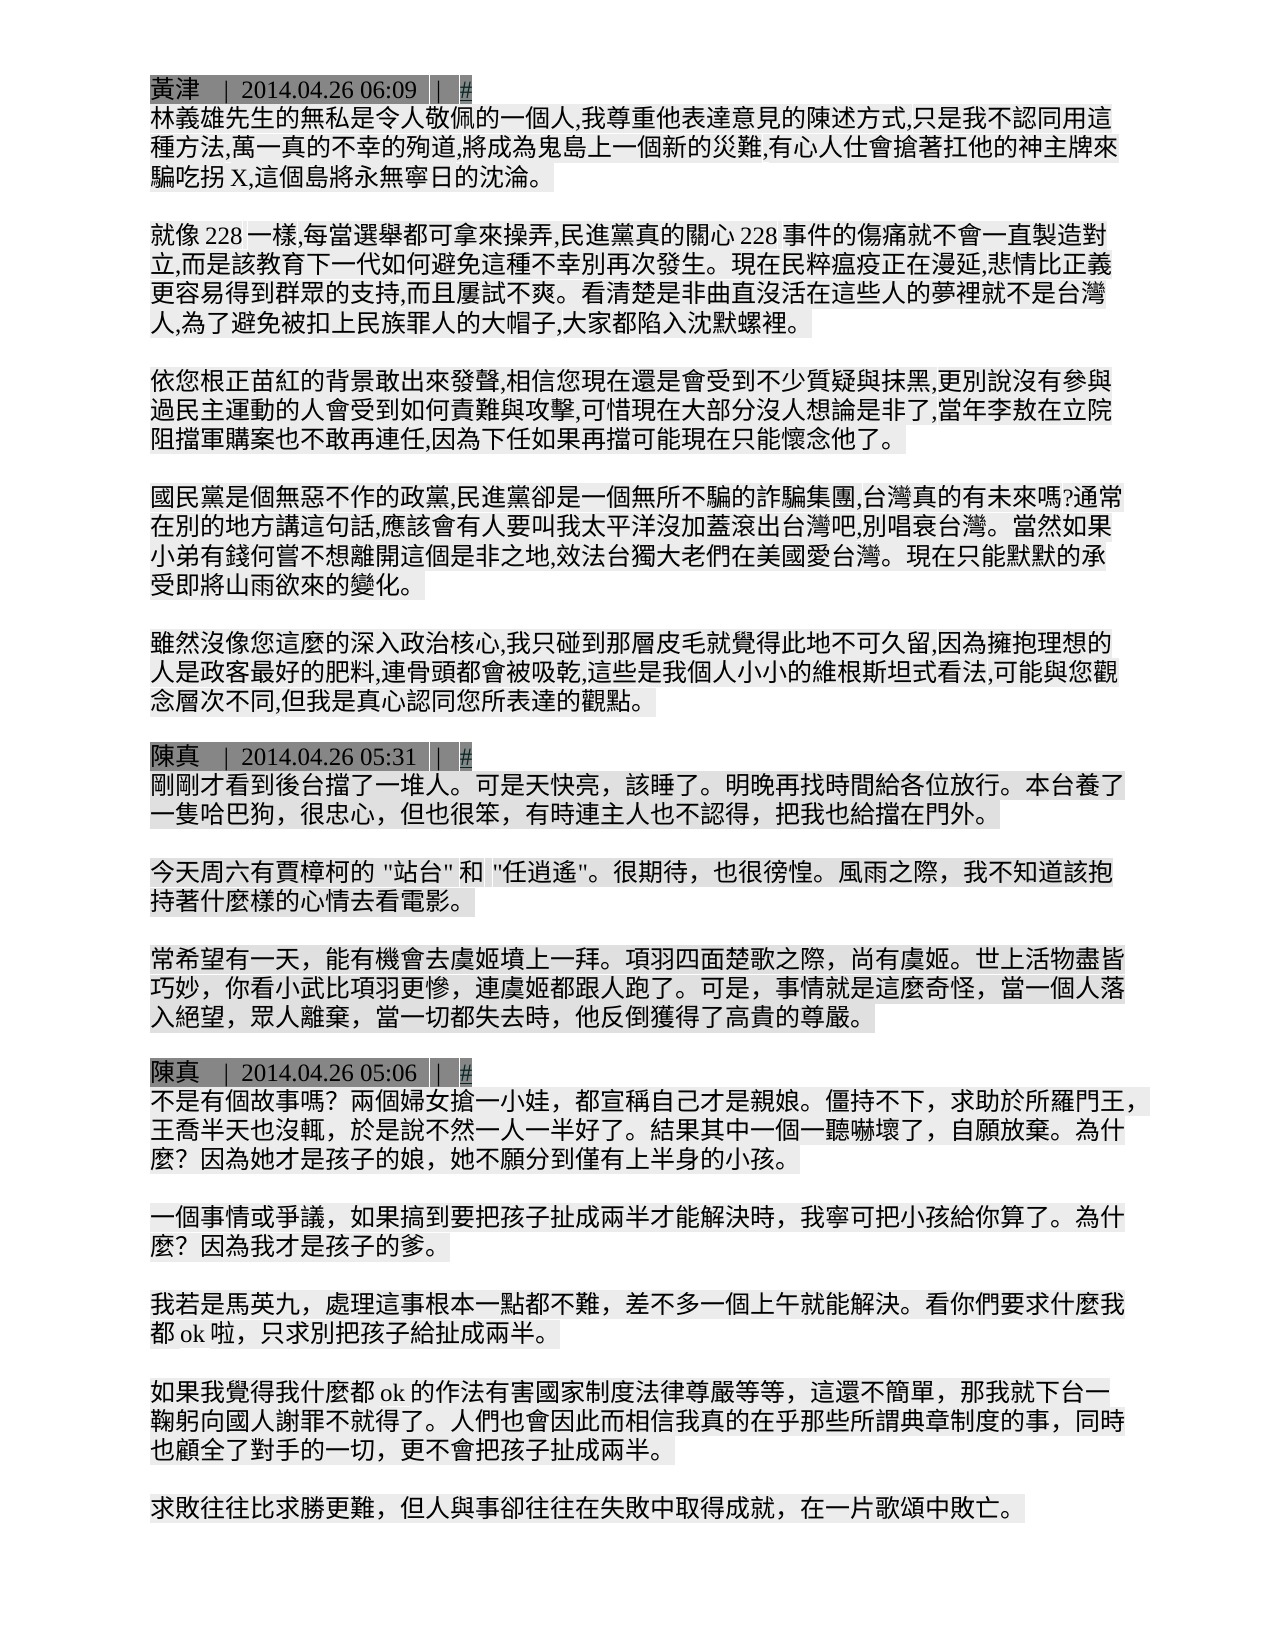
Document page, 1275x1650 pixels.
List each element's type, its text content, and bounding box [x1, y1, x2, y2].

text 林義雄先生的無私是令人敬佩的一個人,我尊重他表達意見的陳述方式,只是我不認同用這種方法,萬一真的不幸的殉道,將成為鬼島上一個新的災難,有心人仕會搶著扛他的神主牌來騙吃拐X,這個島將永無寧日的沈淪。 就像228一樣,每當選舉都可拿來操弄,民進黨真的關心228事件的傷痛就不會一直製造對立,而是該教育下一代如何避免這種不幸別再次發生。現在民粹瘟疫正在漫延,悲情比正義更容易得到群眾的支持,而且屢試不爽。看清楚是非曲直沒活在這些人的夢裡就不是台灣人,為了避免被扣上民族罪人的大帽子,大家都陷入沈默螺裡。 依您根正苗紅的背景敢出來發聲,相信您現在還是會受到不少質疑與抹黑,更別說沒有參與過民主運動的人會受到如何責難與攻擊,可惜現在大部分沒人想論是非了,當年李敖在立院阻擋軍購案也不敢再連任,因為下任如果再擋可能現在只能懷念他了。 國民黨是個無惡不作的政黨,民進黨卻是一個無所不騙的詐騙集團,台灣真的有未來嗎?通常在別的地方講這句話,應該會有人要叫我太平洋沒加蓋滾出台灣吧,別唱衰台灣。當然如果小弟有錢何嘗不想離開這個是非之地,效法台獨大老們在美國愛台灣。現在只能默默的承受即將山雨欲來的變化。 雖然沒像您這麼的深入政治核心,我只碰到那層皮毛就覺得此地不可久留,因為擁抱理想的人是政客最好的肥料,連骨頭都會被吸乾,這些是我個人小小的維根斯坦式看法,可能與您觀念層次不同,但我是真心認同您所表達的觀點。 [150, 104, 1125, 717]
text 不是有個故事嗎？兩個婦女搶一小娃，都宣稱自己才是親娘。僵持不下，求助於所羅門王，王喬半天也沒輒，於是說不然一人一半好了。結果其中一個一聽嚇壞了，自願放棄。為什麼？因為她才是孩子的娘，她不願分到僅有上半身的小孩。 一個事情或爭議，如果搞到要把孩子扯成兩半才能解決時，我寧可把小孩給你算了。為什麼？因為我才是孩子的爹。 我若是馬英九，處理這事根本一點都不難，差不多一個上午就能解決。看你們要求什麼我都ok啦，只求別把孩子給扯成兩半。 如果我覺得我什麼都ok的作法有害國家制度法律尊嚴等等，這還不簡單，那我就下台一鞠躬向國人謝罪不就得了。人們也會因此而相信我真的在乎那些所謂典章制度的事，同時也顧全了對手的一切，更不會把孩子扯成兩半。 求敗往往比求勝更難，但人與事卻往往在失敗中取得成就，在一片歌頌中敗亡。 三十幾年前，林宅滅門血案發生後，國民黨政府一度准許林義雄暫時出來奔喪。林先生走在台北街頭，家家戶戶趕緊門窗緊閉，視為洪水猛獸，彷彿連多看林義雄一眼都有可能給自己惹禍上身。 那時我便明白，眼前這個遭受最可怕的刑求和屠戮、身心受殘、幾乎失去一切的人，總有一天會撼動這個社會。 理性是處理所有公眾事務的原則，但David Hume曾說過：＂理性只是老二，情緒(emotion)才是老大。＂表面上我們依理性行事，但理性終究有個盡頭，終究它也只是為情緒老大服務。 這意思是說，在重大事物上真正起了決定性的作用者，往往是情感、情緒、信念、信仰等等這些東西。也許你可以概括給它一個詞：靈魂。 有一次，聽和信醫院黃達夫院長提到，有人說，和信是一家有靈魂的醫院。我很認同這句話。我看過國內外無數醫院，包括劍橋這樣所謂世界頂尖一流的醫院，但我從未見過一家醫院能比和信醫院更好，並非因為他有著最好的技術，而是因為它照顧了自己的靈魂。 我相信一個國家或社會也一樣，在某個層次底下，我們談制度談原則，以理性為依歸，但在某個層次之上，真正起了作用的卻是那些看不見、無法量化分析的東西。 知道(knowing)很容易，但knowing with or without feeling卻才能看出高下。兩個音樂家，技巧相同，但感情深淺卻使得他們大不同。 維根斯坦說，有感情地唸出一首詩，跟照本宣科地念，兩者大不同，他說，有感情地吟唱，彷彿給了這詩歌一個截然不同的鈴聲。 理性像個海上的小島，有起有始，再厲害也不過就那麼一小塊。但小島以外的一片非理性的茫茫大海，其實終究才是萬物生物的依靠。 我並非鼓吹把非理性應用於理性可輕易解決的問題上，而是說，有此有彼，才是一個完整的生命，完整的社會。 [150, 1087, 1125, 1552]
text 陳真 | 2014.04.26 05:31 | # [150, 742, 1125, 771]
text 剛剛才看到後台擋了一堆人。可是天快亮，該睡了。明晚再找時間給各位放行。本台養了一隻哈巴狗，很忠心，但也很笨，有時連主人也不認得，把我也給擋在門外。 今天周六有賈樟柯的 "站台" 和 "任逍遙"。很期待，也很徬惶。風雨之際，我不知道該抱持著什麼樣的心情去看電影。 常希望有一天，能有機會去虞姬墳上一拜。項羽四面楚歌之際，尚有虞姬。世上活物盡皆巧妙，你看小武比項羽更慘，連虞姬都跟人跑了。可是，事情就是這麼奇怪，當一個人落入絕望，眾人離棄，當一切都失去時，他反倒獲得了高貴的尊嚴。 [150, 771, 1125, 1033]
text 黃津 | 2014.04.26 06:09 | # [150, 75, 1125, 104]
text 陳真 | 2014.04.26 05:06 | # [150, 1058, 1125, 1087]
